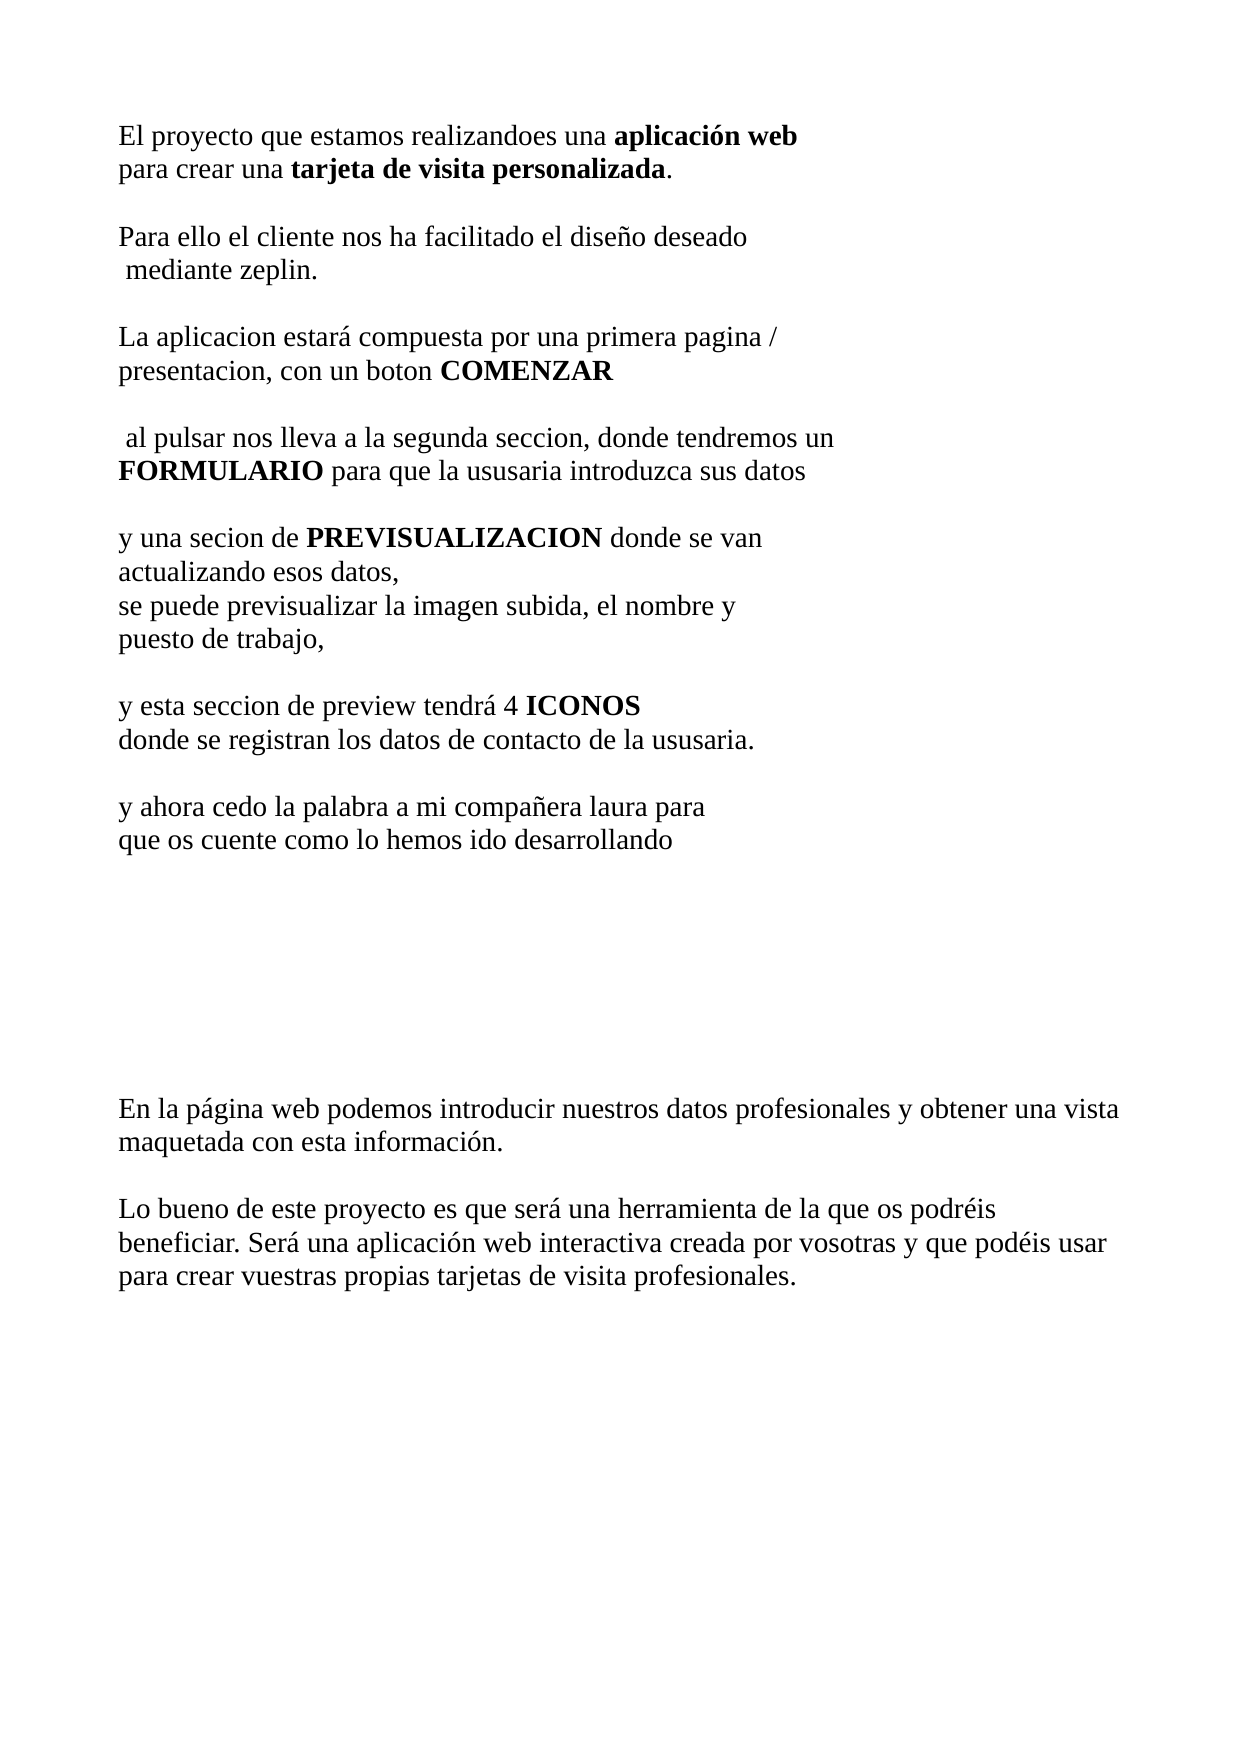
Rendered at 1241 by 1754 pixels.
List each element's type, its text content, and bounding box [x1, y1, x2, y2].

text actualizando esos datos, [118, 554, 1122, 588]
text que os cuente como lo hemos ido desarrollando [118, 822, 1122, 856]
text y una secion de PREVISUALIZACION donde se van [118, 521, 1122, 554]
text Lo bueno de este proyecto es que será una herramienta de la que os podréis beneficiar. Será una aplicación web interactiva creada por vosotras y que podéis usar para crear vuestras propias tarjetas de visita profesionales. [118, 1191, 1122, 1292]
text mediante zeplin. [118, 252, 1122, 286]
text presentacion, con un boton COMENZAR [118, 353, 1122, 386]
text y ahora cedo la palabra a mi compañera laura para [118, 789, 1122, 822]
text puesto de trabajo, [118, 621, 1122, 655]
text y esta seccion de preview tendrá 4 ICONOS [118, 688, 1122, 722]
text donde se registran los datos de contacto de la ususaria. [118, 722, 1122, 755]
text al pulsar nos lleva a la segunda seccion, donde tendremos un [118, 420, 1122, 453]
text se puede previsualizar la imagen subida, el nombre y [118, 588, 1122, 621]
text para crear una tarjeta de visita personalizada. [118, 152, 1122, 185]
text En la página web podemos introducir nuestros datos profesionales y obtener una vista maquetada con esta información. [118, 1091, 1122, 1158]
text El proyecto que estamos realizandoes una aplicación web [118, 118, 1122, 152]
text La aplicacion estará compuesta por una primera pagina / [118, 319, 1122, 353]
text FORMULARIO para que la ususaria introduzca sus datos [118, 453, 1122, 487]
text Para ello el cliente nos ha facilitado el diseño deseado [118, 219, 1122, 252]
